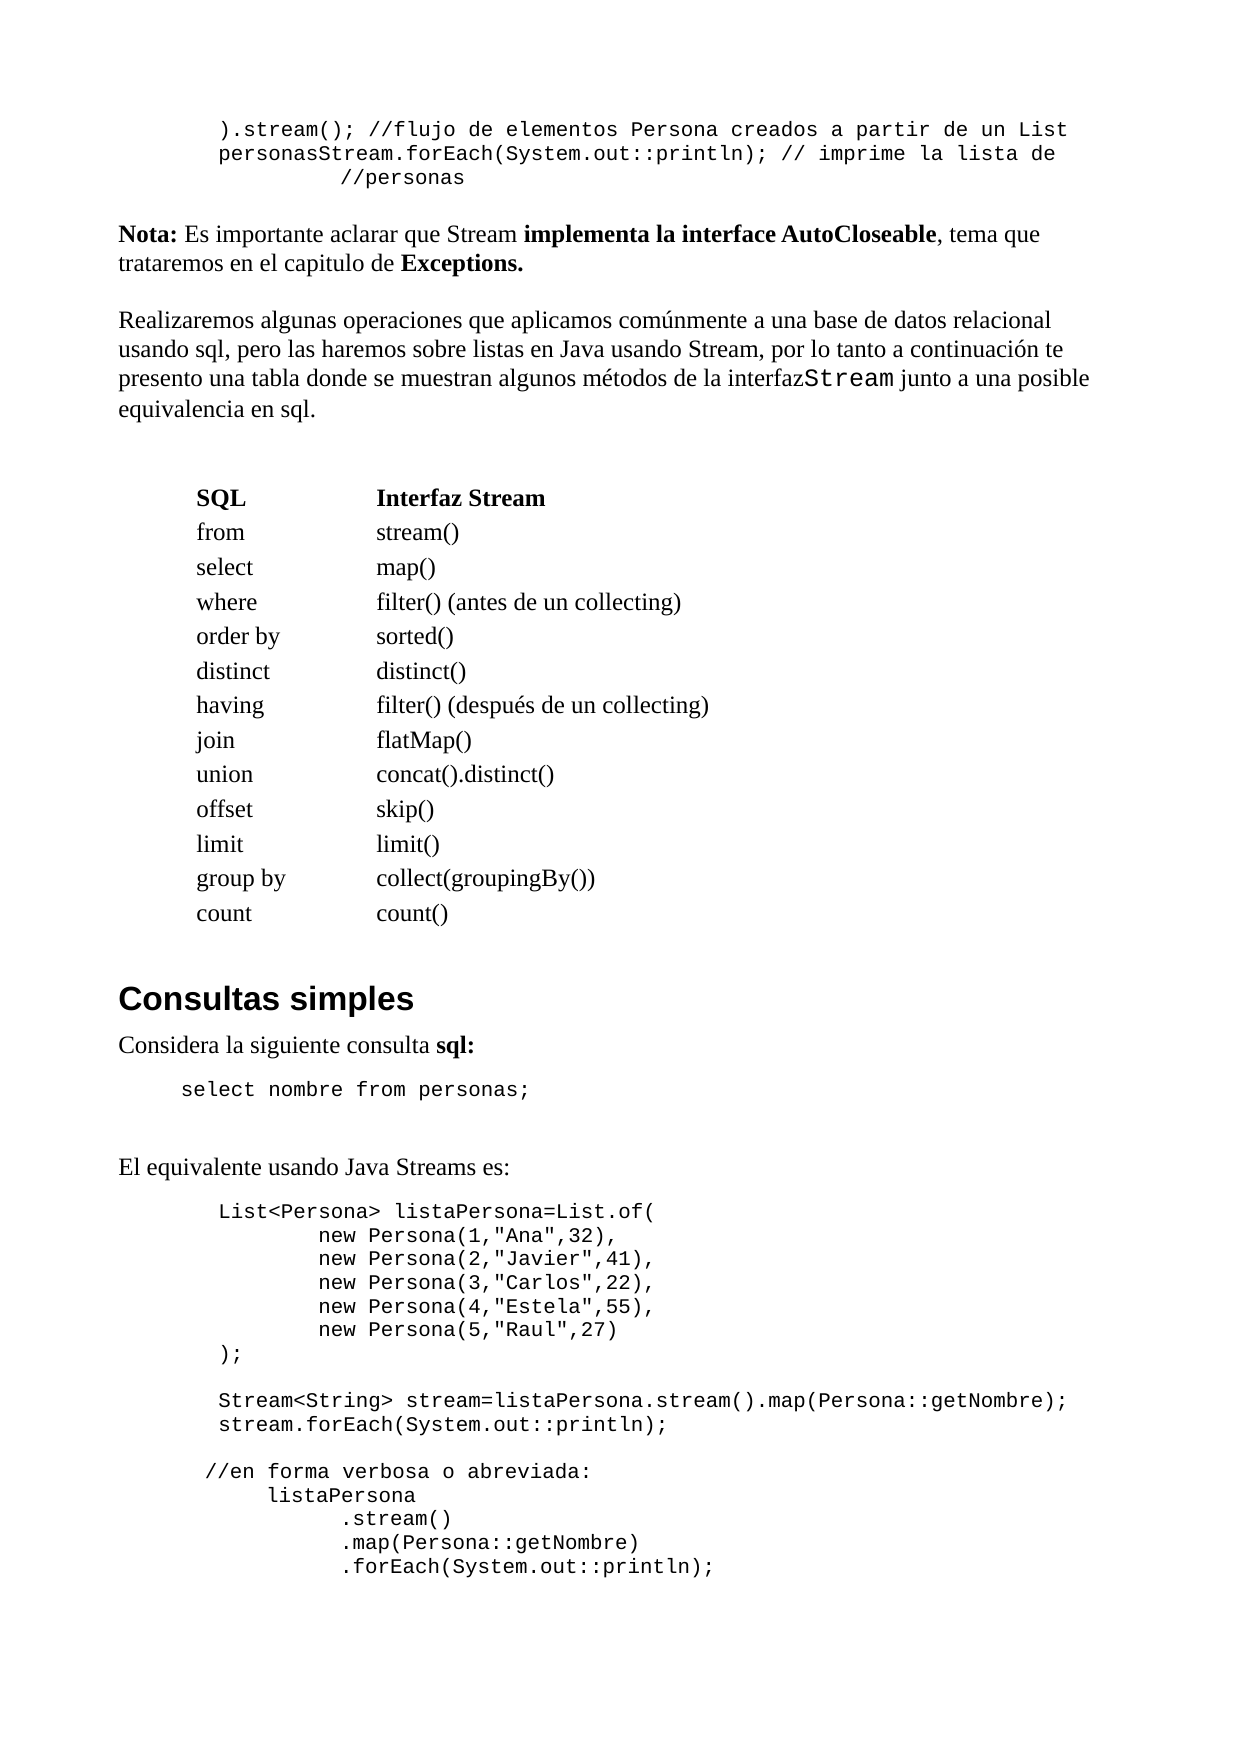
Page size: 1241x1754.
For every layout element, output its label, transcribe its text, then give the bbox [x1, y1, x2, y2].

text Nota: Es importante aclarar que Stream implementa la interface AutoCloseable, tema que trataremos en el capitulo de Exceptions. [118, 219, 1122, 277]
table_header Interfaz Stream [349, 480, 746, 514]
table_cell count [170, 895, 349, 929]
text ); [118, 1343, 1122, 1367]
text Stream<String> stream=listaPersona.stream().map(Persona::getNombre); [118, 1390, 1122, 1414]
text Considera la siguiente consulta sql: [118, 1030, 1122, 1059]
table_cell where [170, 584, 349, 618]
text .map(Persona::getNombre) [118, 1532, 1122, 1556]
text El equivalente usando Java Streams es: [118, 1152, 1122, 1181]
table_cell collect(groupingBy()) [349, 860, 746, 895]
text Realizaremos algunas operaciones que aplicamos comúnmente a una base de datos relacional usando sql, pero las haremos sobre listas en Java usando Stream, por lo tanto a continuación te presento una tabla donde se muestran algunos métodos de la interfazStream junto a una posible equivalencia en sql. [118, 305, 1122, 422]
table_cell group by [170, 860, 349, 895]
text new Persona(2,"Javier",41), [118, 1248, 1122, 1272]
table_cell distinct [170, 653, 349, 687]
table_cell map() [349, 549, 746, 584]
table_cell union [170, 757, 349, 791]
table_cell flatMap() [349, 722, 746, 757]
text select nombre from personas; [118, 1079, 1122, 1103]
text new Persona(4,"Estela",55), [118, 1296, 1122, 1319]
table_cell filter() (antes de un collecting) [349, 584, 746, 618]
table_cell join [170, 722, 349, 757]
table_cell limit [170, 826, 349, 860]
table_cell from [170, 515, 349, 549]
table_cell skip() [349, 791, 746, 826]
table_cell distinct() [349, 653, 746, 687]
table_cell offset [170, 791, 349, 826]
text listaPersona [118, 1485, 1122, 1508]
table_cell stream() [349, 515, 746, 549]
table_header SQL [170, 480, 349, 514]
text .stream() [118, 1508, 1122, 1532]
table_cell sorted() [349, 618, 746, 653]
table_cell filter() (después de un collecting) [349, 688, 746, 722]
text //en forma verbosa o abreviada: [118, 1461, 1122, 1485]
text new Persona(3,"Carlos",22), [118, 1272, 1122, 1296]
text new Persona(1,"Ana",32), [118, 1225, 1122, 1248]
text stream.forEach(System.out::println); [118, 1414, 1122, 1437]
table_cell order by [170, 618, 349, 653]
subtitle Consultas simples [118, 979, 1122, 1018]
table_cell concat().distinct() [349, 757, 746, 791]
table_cell having [170, 688, 349, 722]
text .forEach(System.out::println); [118, 1556, 1122, 1579]
text List<Persona> listaPersona=List.of( [118, 1201, 1122, 1225]
text personasStream.forEach(System.out::println); // imprime la lista de //personas [118, 143, 1122, 190]
text ).stream(); //flujo de elementos Persona creados a partir de un List [118, 119, 1122, 143]
table_cell select [170, 549, 349, 584]
table_cell count() [349, 895, 746, 929]
table_cell limit() [349, 826, 746, 860]
text new Persona(5,"Raul",27) [118, 1319, 1122, 1343]
